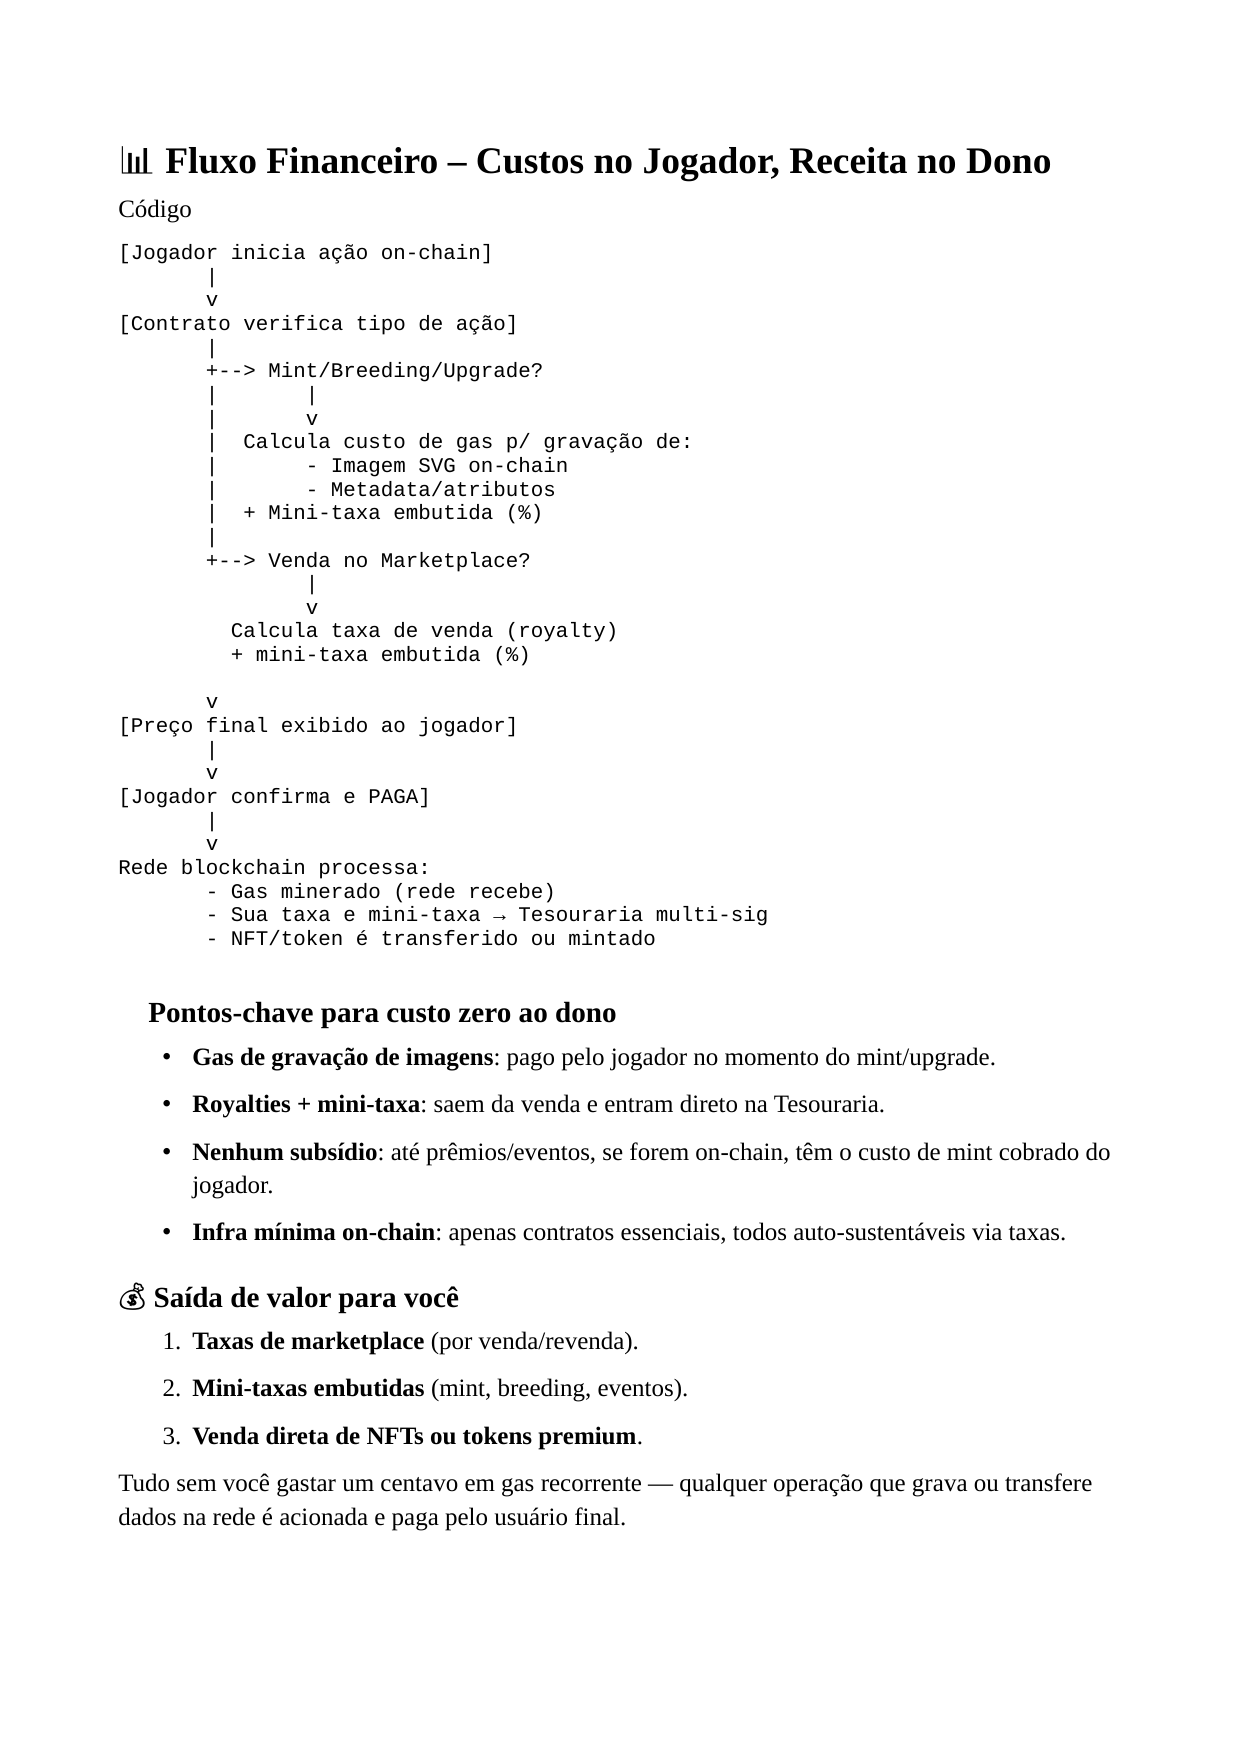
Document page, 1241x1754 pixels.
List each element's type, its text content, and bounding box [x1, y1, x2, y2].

list Venda direta de NFTs ou tokens premium. [162, 1421, 1122, 1450]
list Mini‑taxas embutidas (mint, breeding, eventos). [162, 1373, 1122, 1402]
text Rede blockchain processa: [118, 857, 1122, 881]
text v [118, 833, 1122, 857]
list Infra mínima on‑chain: apenas contratos essenciais, todos auto‑sustentáveis via taxas. [162, 1217, 1122, 1246]
text | + Mini‑taxa embutida (%) [118, 502, 1122, 526]
text | - Imagem SVG on‑chain [118, 455, 1122, 479]
text [Contrato verifica tipo de ação] [118, 313, 1122, 337]
text | Calcula custo de gas p/ gravação de: [118, 431, 1122, 455]
text | [118, 337, 1122, 360]
list Nenhum subsídio: até prêmios/eventos, se forem on‑chain, têm o custo de mint cobrado do jogador. [162, 1137, 1122, 1199]
text | - Metadata/atributos [118, 479, 1122, 502]
text - NFT/token é transferido ou mintado [118, 928, 1122, 952]
text | [118, 739, 1122, 762]
subtitle 💰 Saída de valor para você [118, 1280, 1122, 1313]
text | [118, 266, 1122, 289]
text Tudo sem você gastar um centavo em gas recorrente — qualquer operação que grava ou transfere dados na rede é acionada e paga pelo usuário final. [118, 1468, 1122, 1530]
text [Jogador inicia ação on‑chain] [118, 242, 1122, 266]
text | [118, 810, 1122, 833]
text Calcula taxa de venda (royalty) [118, 621, 1122, 644]
subtitle 📊 Fluxo Financeiro – Custos no Jogador, Receita no Dono [118, 139, 1122, 182]
list Taxas de marketplace (por venda/revenda). [162, 1326, 1122, 1354]
text | [118, 573, 1122, 597]
text v [118, 691, 1122, 715]
text [Preço final exibido ao jogador] [118, 715, 1122, 739]
text | | [118, 384, 1122, 408]
text + mini‑taxa embutida (%) [118, 644, 1122, 668]
text v [118, 762, 1122, 786]
subtitle 📌 Pontos‑chave para custo zero ao dono [118, 996, 1122, 1029]
text v [118, 289, 1122, 313]
text +--> Venda no Marketplace? [118, 549, 1122, 573]
text | v [118, 408, 1122, 431]
text +--> Mint/Breeding/Upgrade? [118, 360, 1122, 384]
text - Gas minerado (rede recebe) [118, 881, 1122, 904]
text v [118, 597, 1122, 621]
list Royalties + mini‑taxa: saem da venda e entram direto na Tesouraria. [162, 1089, 1122, 1118]
text - Sua taxa e mini‑taxa → Tesouraria multi‑sig [118, 904, 1122, 928]
text | [118, 526, 1122, 549]
text [Jogador confirma e PAGA] [118, 786, 1122, 810]
list Gas de gravação de imagens: pago pelo jogador no momento do mint/upgrade. [162, 1042, 1122, 1070]
text Código [118, 194, 1122, 223]
